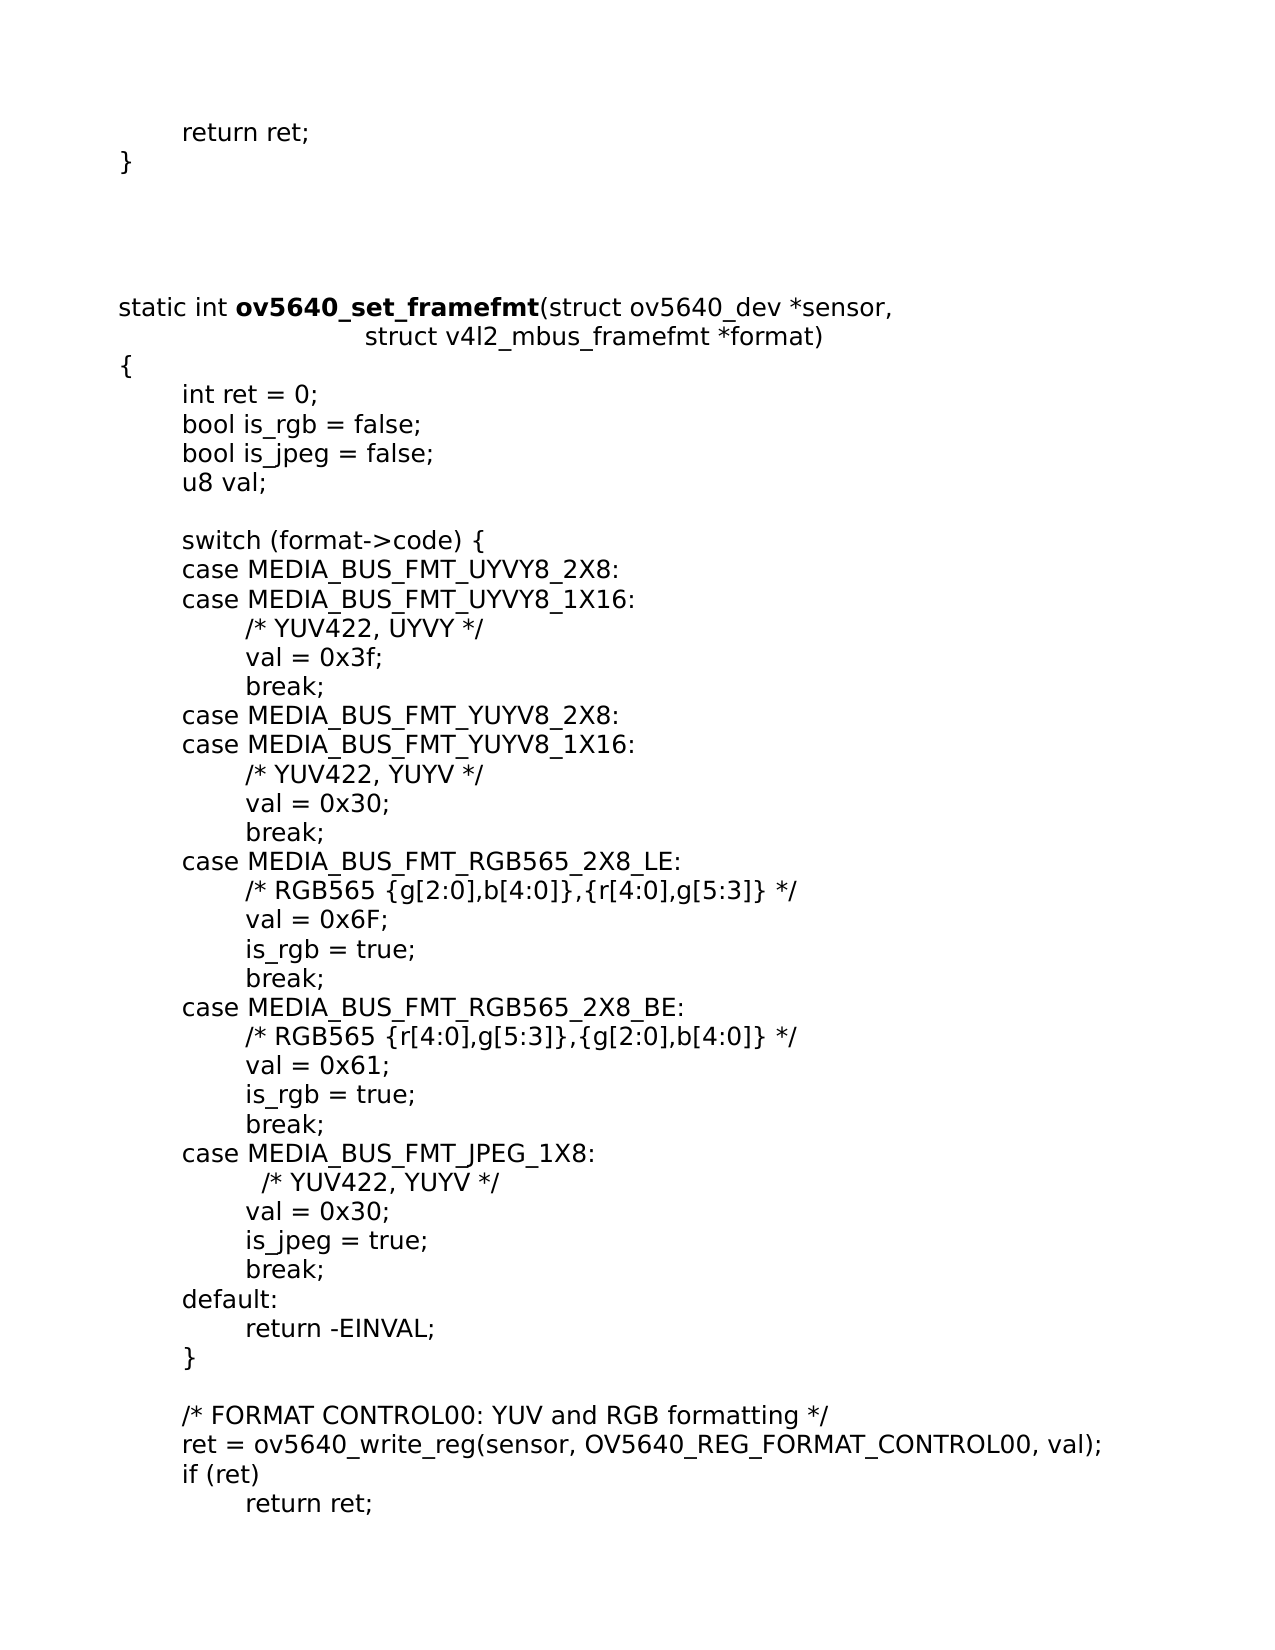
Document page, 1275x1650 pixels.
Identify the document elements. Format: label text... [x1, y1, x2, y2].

text break; [118, 672, 1157, 701]
text val = 0x3f; [118, 643, 1157, 672]
text case MEDIA_BUS_FMT_UYVY8_2X8: [118, 556, 1157, 585]
text int ret = 0; [118, 381, 1157, 410]
text /* YUV422, YUYV */ [118, 1168, 1157, 1197]
text break; [118, 1256, 1157, 1285]
text { [118, 351, 1157, 381]
text is_jpeg = true; [118, 1226, 1157, 1256]
text val = 0x30; [118, 789, 1157, 818]
text case MEDIA_BUS_FMT_JPEG_1X8: [118, 1139, 1157, 1168]
text break; [118, 818, 1157, 847]
text /* RGB565 {g[2:0],b[4:0]},{r[4:0],g[5:3]} */ [118, 876, 1157, 906]
text is_rgb = true; [118, 1081, 1157, 1110]
text if (ret) [118, 1460, 1157, 1489]
text bool is_jpeg = false; [118, 439, 1157, 468]
text val = 0x30; [118, 1197, 1157, 1226]
text case MEDIA_BUS_FMT_RGB565_2X8_BE: [118, 993, 1157, 1022]
text case MEDIA_BUS_FMT_YUYV8_1X16: [118, 731, 1157, 760]
text is_rgb = true; [118, 935, 1157, 964]
text /* RGB565 {r[4:0],g[5:3]},{g[2:0],b[4:0]} */ [118, 1022, 1157, 1051]
text ret = ov5640_write_reg(sensor, OV5640_REG_FORMAT_CONTROL00, val); [118, 1431, 1157, 1460]
text /* FORMAT CONTROL00: YUV and RGB formatting */ [118, 1401, 1157, 1431]
text default: [118, 1285, 1157, 1314]
text bool is_rgb = false; [118, 410, 1157, 439]
text /* YUV422, YUYV */ [118, 760, 1157, 789]
text case MEDIA_BUS_FMT_RGB565_2X8_LE: [118, 847, 1157, 876]
text return ret; [118, 118, 1157, 147]
text return ret; [118, 1489, 1157, 1518]
text val = 0x61; [118, 1051, 1157, 1081]
text break; [118, 964, 1157, 993]
text u8 val; [118, 468, 1157, 497]
text break; [118, 1110, 1157, 1139]
text case MEDIA_BUS_FMT_UYVY8_1X16: [118, 585, 1157, 614]
text /* YUV422, UYVY */ [118, 614, 1157, 643]
text static int ov5640_set_framefmt(struct ov5640_dev *sensor, [118, 293, 1157, 322]
text } [118, 1343, 1157, 1372]
text case MEDIA_BUS_FMT_YUYV8_2X8: [118, 701, 1157, 731]
text val = 0x6F; [118, 906, 1157, 935]
text switch (format->code) { [118, 526, 1157, 556]
text struct v4l2_mbus_framefmt *format) [118, 322, 1157, 351]
text return -EINVAL; [118, 1314, 1157, 1343]
text } [118, 147, 1157, 176]
